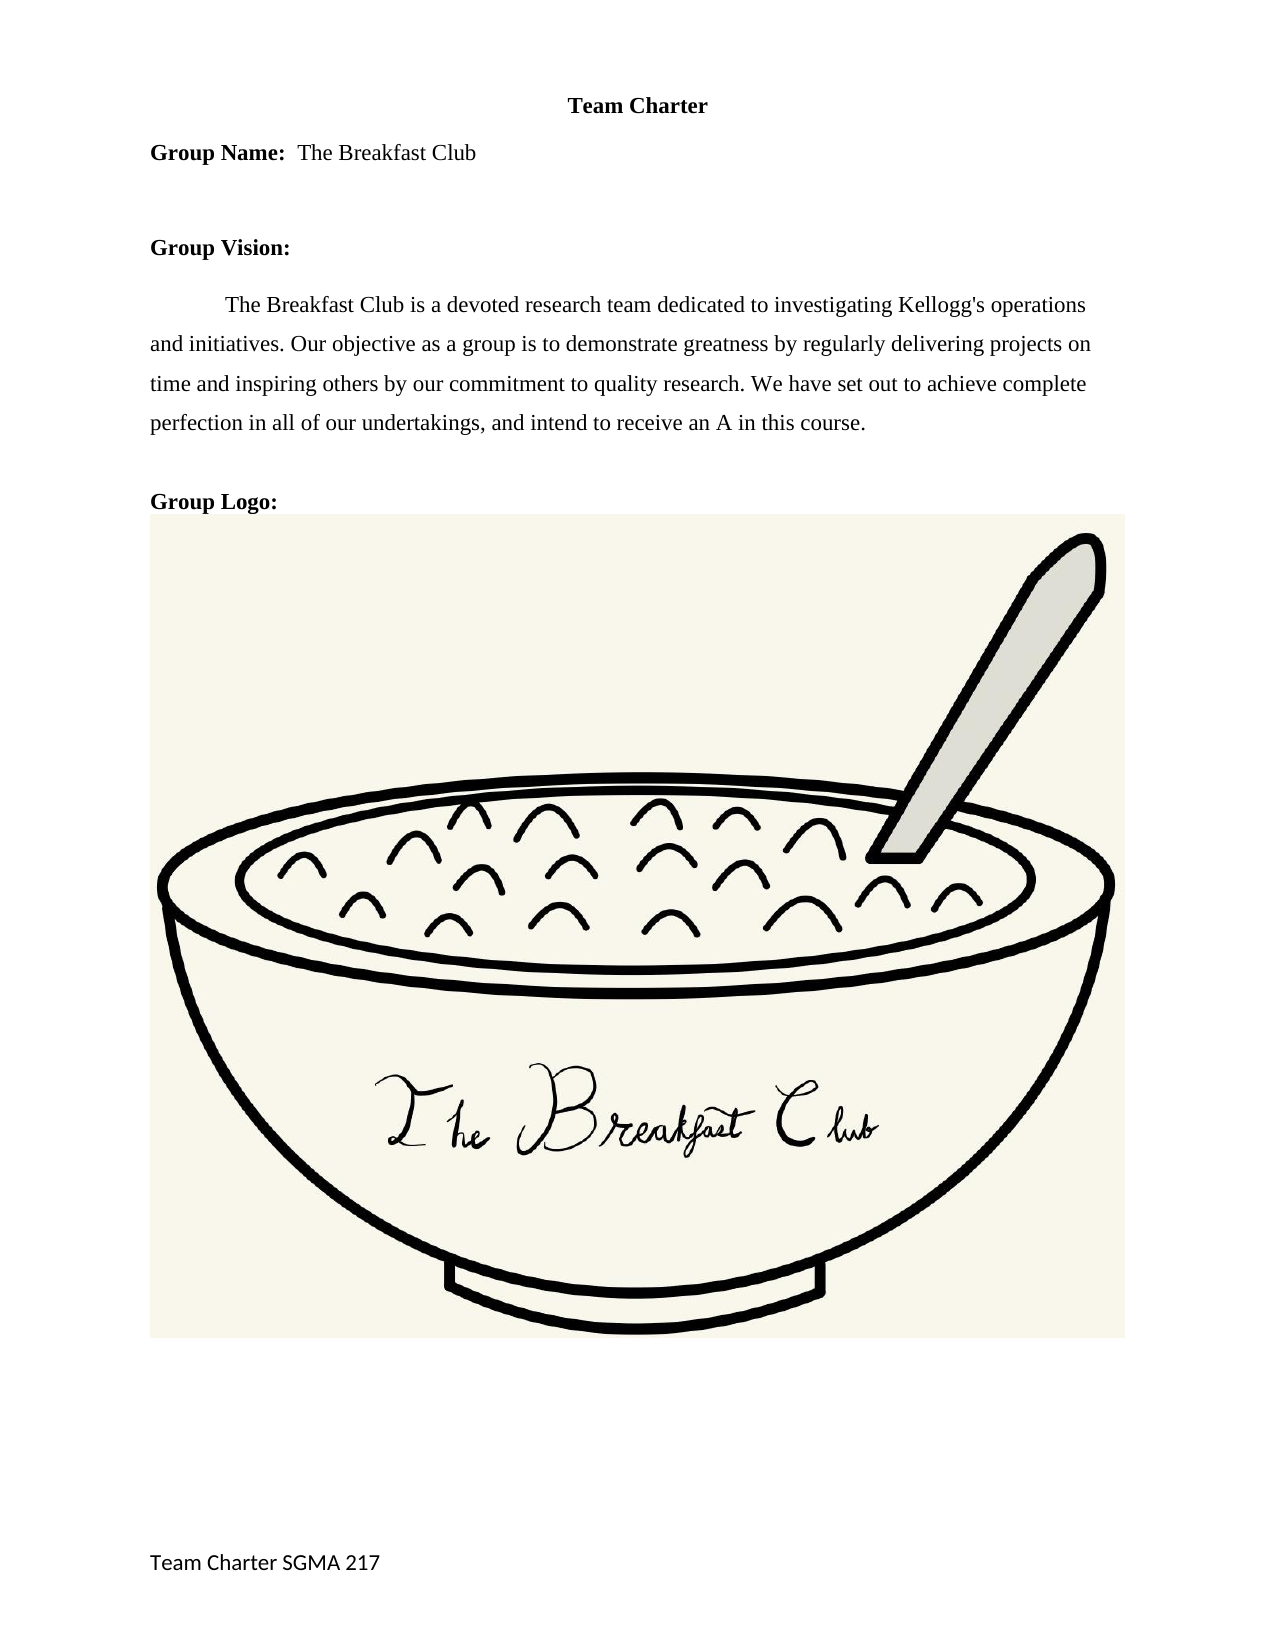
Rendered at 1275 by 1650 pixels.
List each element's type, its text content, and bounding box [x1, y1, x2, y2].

text The Breakfast Club is a devoted research team dedicated to investigating Kellogg's operations and initiatives. Our objective as a group is to demonstrate greatness by regularly delivering projects on time and inspiring others by our commitment to quality research. We have set out to achieve complete perfection in all of our undertakings, and intend to receive an A in this course. [150, 291, 1125, 436]
text Group Logo: [150, 488, 1125, 514]
text Team Charter [150, 92, 1125, 118]
text Group Vision: [150, 233, 1125, 260]
text Group Name: The Breakfast Club [150, 139, 1125, 166]
picture [150, 514, 1125, 1338]
